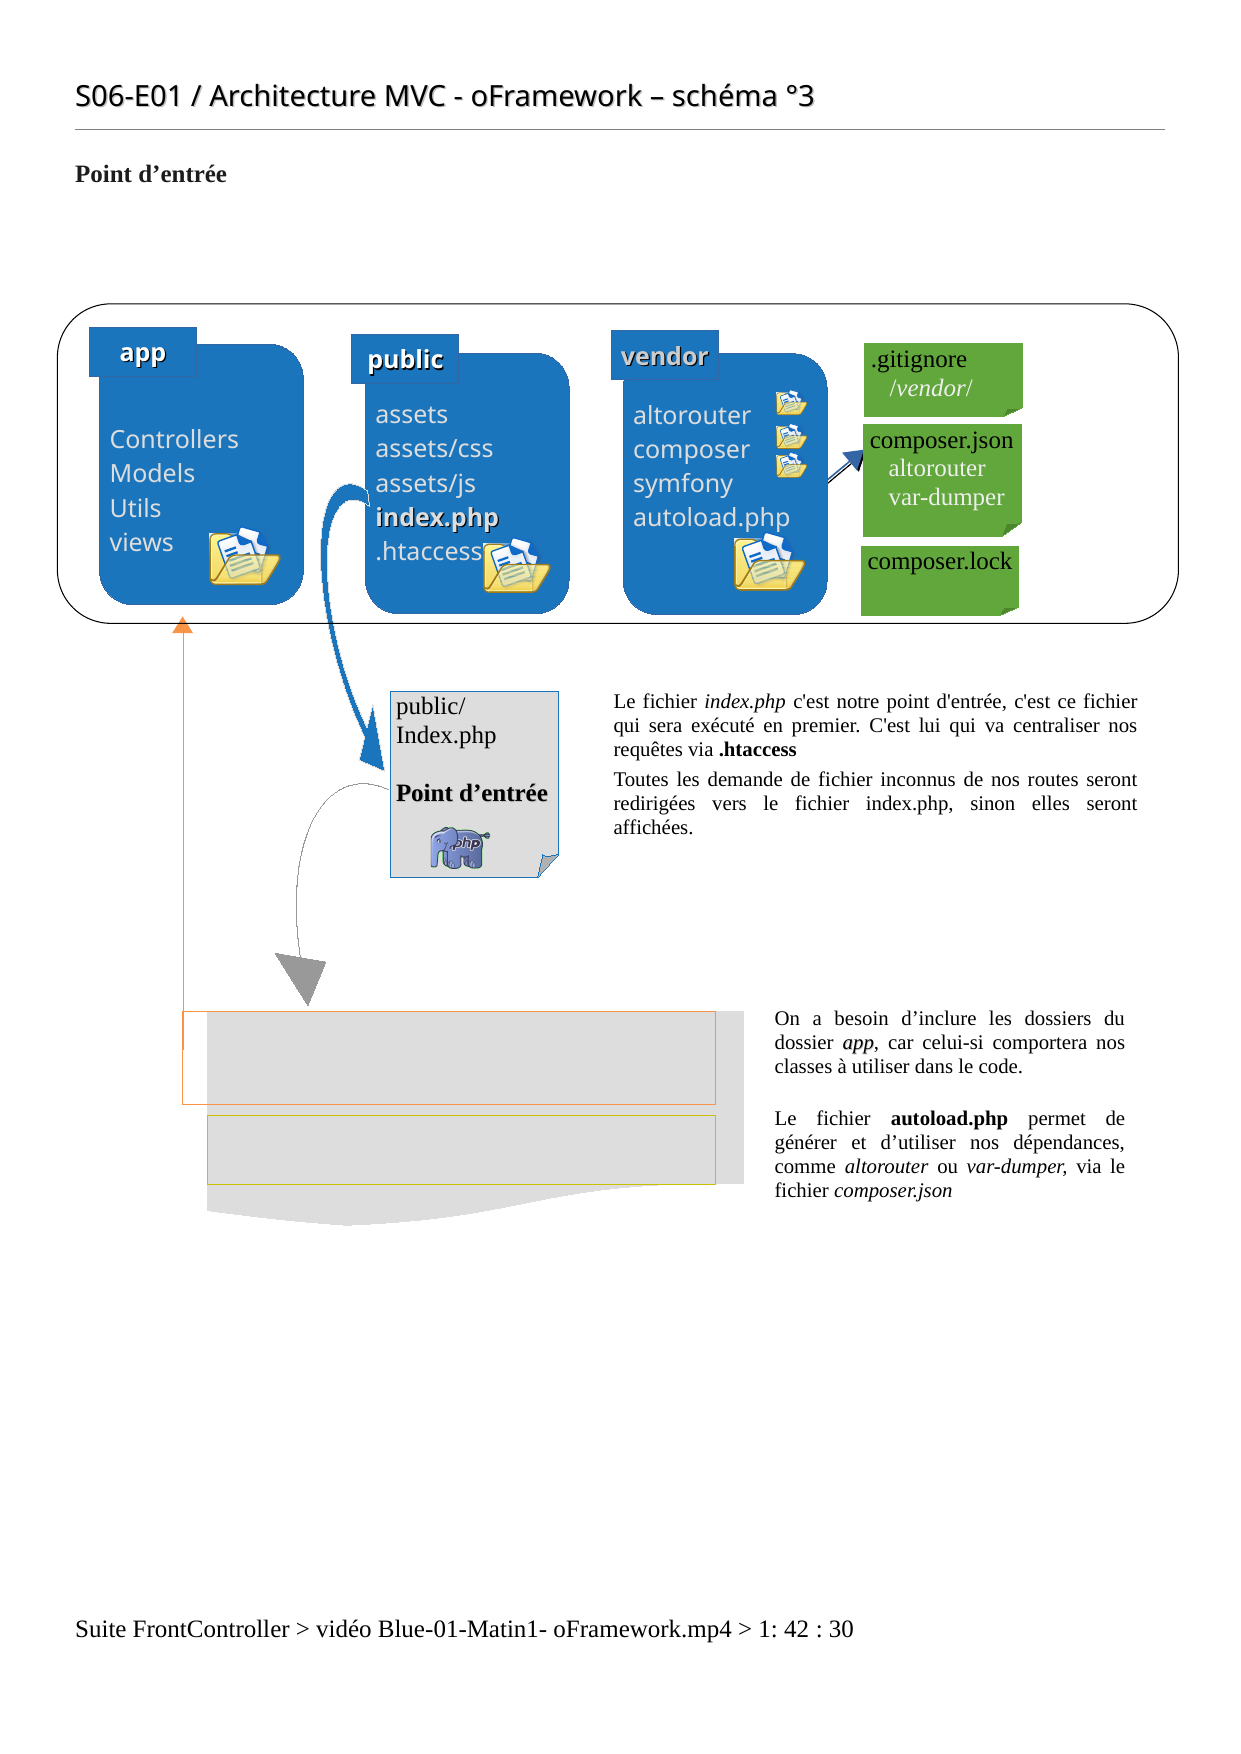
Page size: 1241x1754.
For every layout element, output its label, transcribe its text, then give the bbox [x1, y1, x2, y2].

text Suite FrontController > vidéo Blue-01-Matin1- oFramework.mp4 > 1: 42 : 30 [75, 1614, 1165, 1643]
picture [430, 827, 491, 869]
text Point d’entrée [75, 159, 1165, 188]
text S06-E01 / Architecture MVC - oFramework – schéma °3 [75, 75, 1165, 115]
